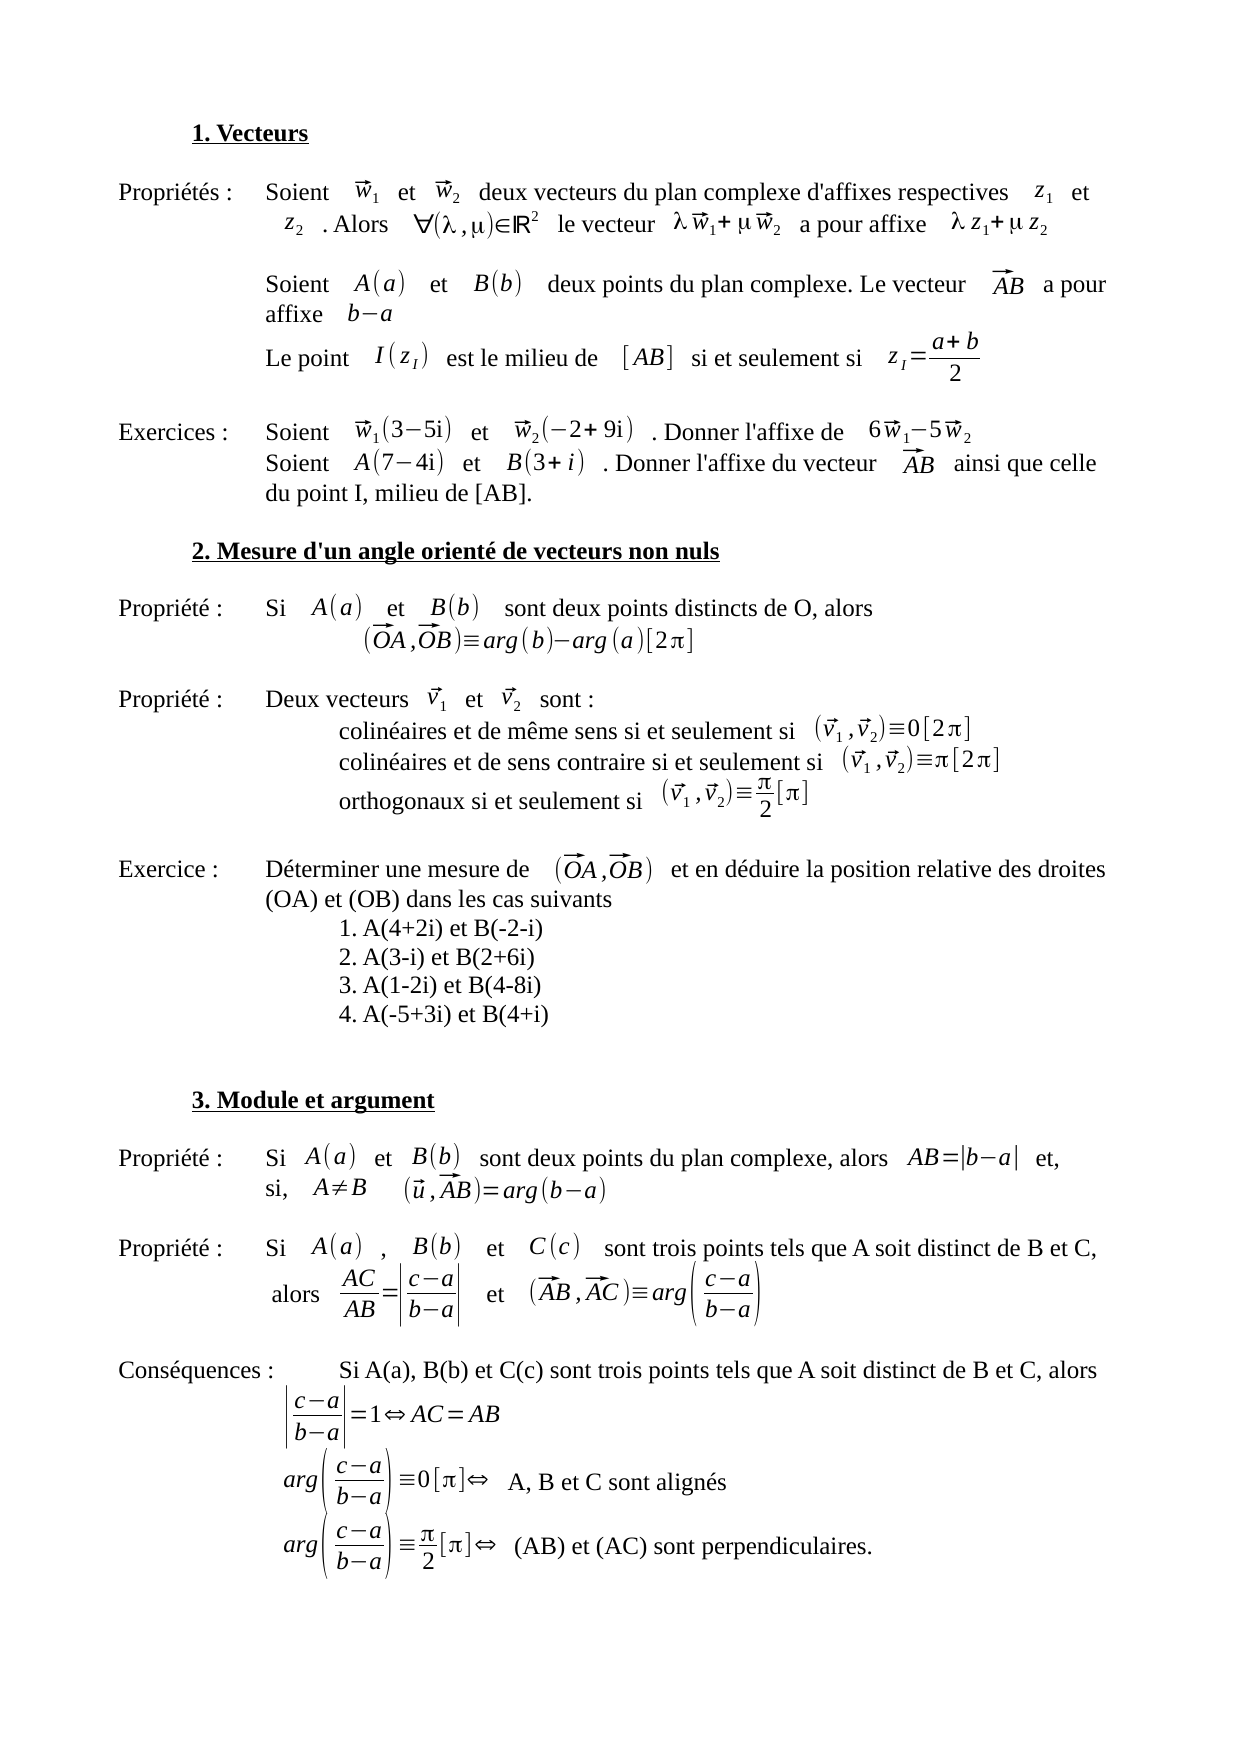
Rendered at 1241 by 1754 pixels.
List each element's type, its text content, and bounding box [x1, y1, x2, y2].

text A, B et C sont alignés [118, 1448, 1122, 1513]
text Exercice : Déterminer une mesure de et en déduire la position relative des droites (OA) et (OB) dans les cas suivants [118, 852, 1122, 913]
text Propriété : Sietsont deux points du plan complexe, alorset, [118, 1143, 1122, 1172]
text Propriété : Deux vecteursetsont : [118, 683, 1122, 714]
text . Alors le vecteura pour affixe [118, 207, 1122, 239]
text Le point est le milieu de si et seulement si [118, 328, 1122, 387]
text 2. A(3-i) et B(2+6i) [118, 942, 1122, 971]
text alors et [118, 1261, 1122, 1326]
text orthogonaux si et seulement si [118, 777, 1122, 823]
text 2. Mesure d'un angle orienté de vecteurs non nuls [118, 536, 1122, 564]
text Soient et deux points du plan complexe. Le vecteur a pour affixe [118, 268, 1122, 328]
text Propriété : Si , et sont trois points tels que A soit distinct de B et C, [118, 1233, 1122, 1261]
text 4. A(-5+3i) et B(4+i) [118, 999, 1122, 1028]
text Propriété : Si et sont deux points distincts de O, alors [118, 593, 1122, 622]
text Soient et . Donner l'affixe du vecteur ainsi que celle du point I, milieu de [AB]. [118, 447, 1122, 507]
text (AB) et (AC) sont perpendiculaires. [118, 1513, 1122, 1578]
text colinéaires et de sens contraire si et seulement si [118, 746, 1122, 777]
text Exercices : Soient et . Donner l'affixe de [118, 416, 1122, 447]
text 1. Vecteurs [118, 118, 1122, 147]
text colinéaires et de même sens si et seulement si [118, 714, 1122, 746]
text 3. A(1-2i) et B(4-8i) [118, 971, 1122, 999]
text 3. Module et argument [118, 1086, 1122, 1114]
text Conséquences : Si A(a), B(b) et C(c) sont trois points tels que A soit distinct de B et C, alors [118, 1355, 1122, 1384]
text si, [118, 1172, 1122, 1204]
text Propriétés : Soient etdeux vecteurs du plan complexe d'affixes respectives et [118, 176, 1122, 207]
text 1. A(4+2i) et B(-2-i) [118, 913, 1122, 942]
